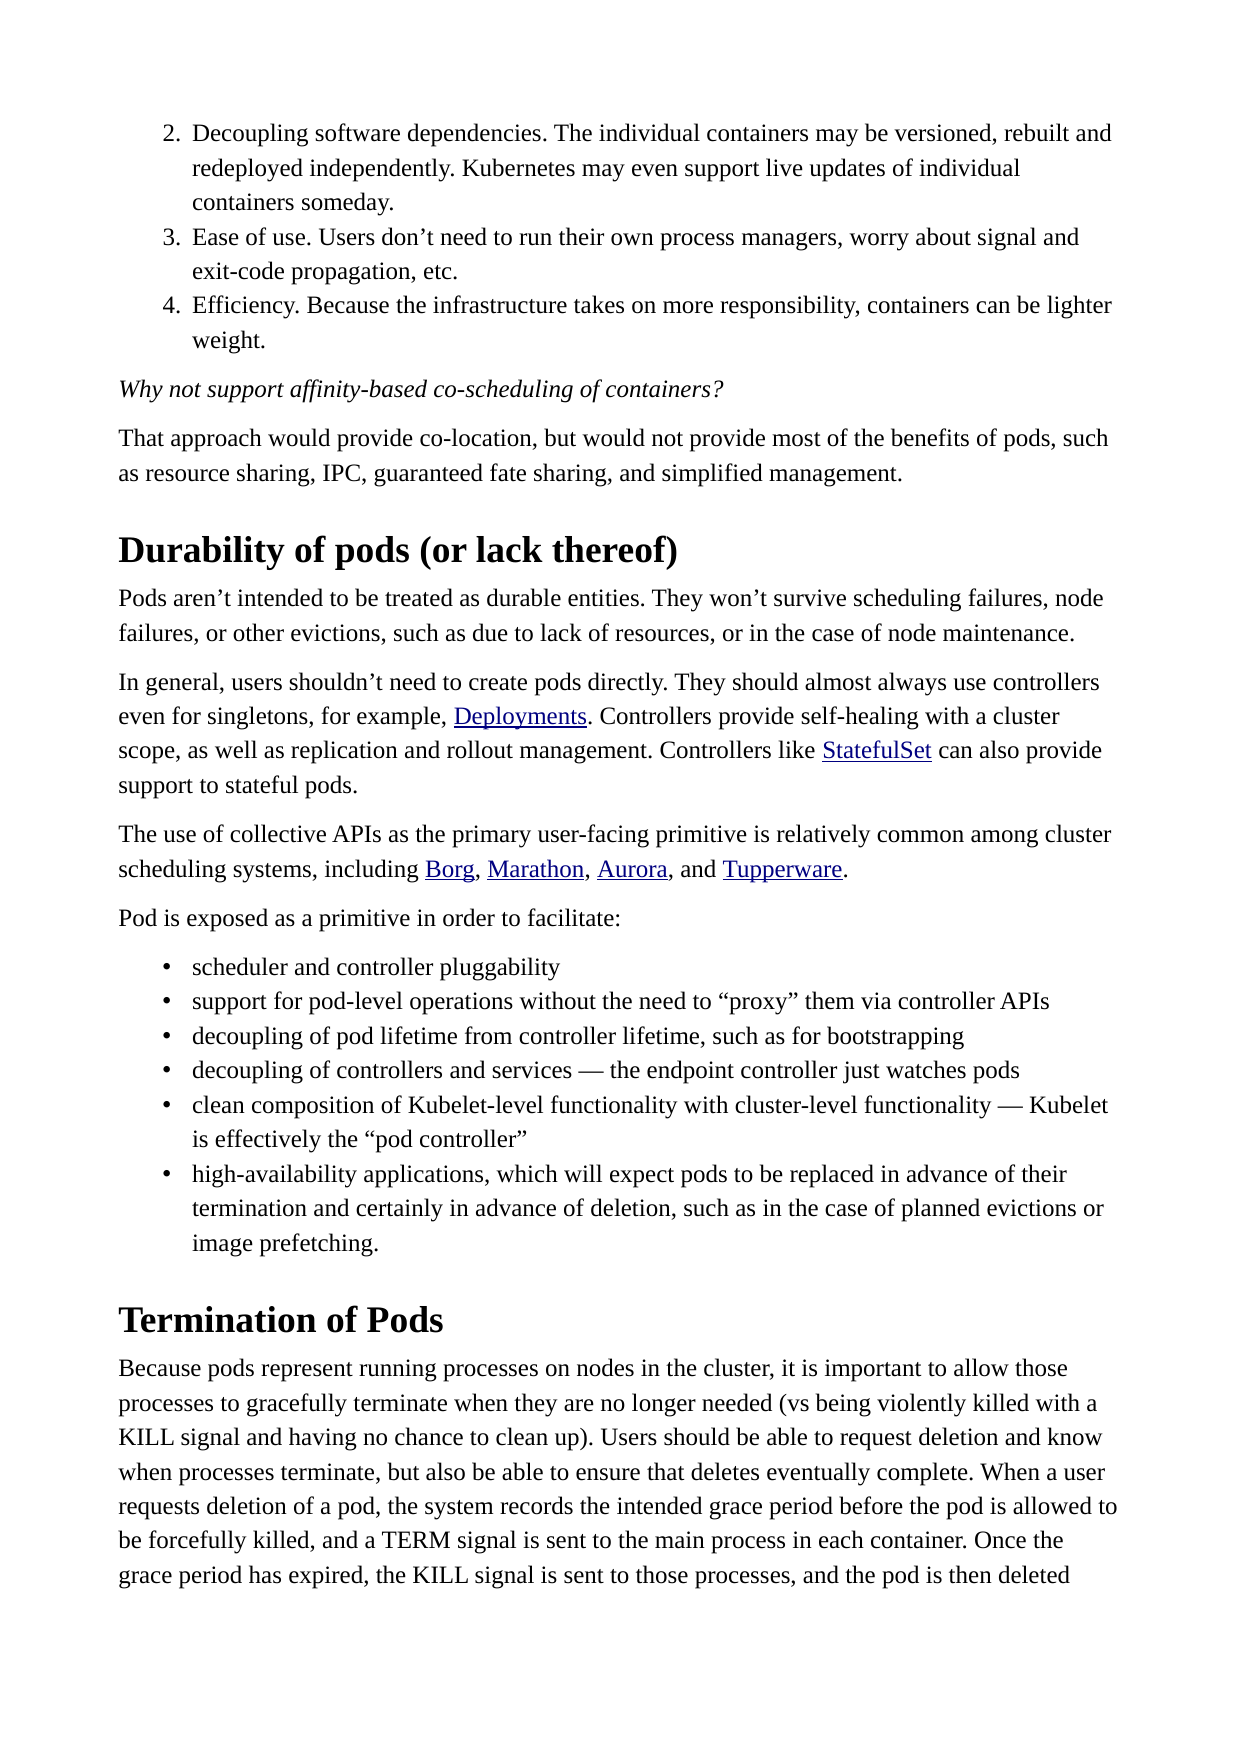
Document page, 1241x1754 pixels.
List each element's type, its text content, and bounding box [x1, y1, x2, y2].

list Efficiency. Because the infrastructure takes on more responsibility, containers can be lighter weight. [162, 291, 1122, 354]
list high-availability applications, which will expect pods to be replaced in advance of their termination and certainly in advance of deletion, such as in the case of planned evictions or image prefetching. [162, 1159, 1122, 1256]
list decoupling of pod lifetime from controller lifetime, such as for bootstrapping [162, 1021, 1122, 1049]
text Pods aren’t intended to be treated as durable entities. They won’t survive scheduling failures, node failures, or other evictions, such as due to lack of resources, or in the case of node maintenance. [118, 583, 1122, 646]
subtitle Durability of pods (or lack thereof) [118, 527, 1122, 571]
list support for pod-level operations without the need to “proxy” them via controller APIs [162, 986, 1122, 1015]
text The use of collective APIs as the primary user-facing primitive is relatively common among cluster scheduling systems, including Borg, Marathon, Aurora, and Tupperware. [118, 819, 1122, 882]
text Pod is exposed as a primitive in order to facilitate: [118, 903, 1122, 931]
list scheduler and controller pluggability [162, 952, 1122, 981]
list decoupling of controllers and services — the endpoint controller just watches pods [162, 1055, 1122, 1084]
text In general, users shouldn’t need to create pods directly. They should almost always use controllers even for singletons, for example, Deployments. Controllers provide self-healing with a cluster scope, as well as replication and rollout management. Controllers like StatefulSet can also provide support to stateful pods. [118, 667, 1122, 799]
text Why not support affinity-based co-scheduling of containers? [118, 374, 1122, 403]
text That approach would provide co-location, but would not provide most of the benefits of pods, such as resource sharing, IPC, guaranteed fate sharing, and simplified management. [118, 423, 1122, 486]
list clean composition of Kubelet-level functionality with cluster-level functionality — Kubelet is effectively the “pod controller” [162, 1090, 1122, 1153]
subtitle Termination of Pods [118, 1297, 1122, 1341]
list Decoupling software dependencies. The individual containers may be versioned, rebuilt and redeployed independently. Kubernetes may even support live updates of individual containers someday. [162, 118, 1122, 216]
text Because pods represent running processes on nodes in the cluster, it is important to allow those processes to gracefully terminate when they are no longer needed (vs being violently killed with a KILL signal and having no chance to clean up). Users should be able to request deletion and know when processes terminate, but also be able to ensure that deletes eventually complete. When a user requests deletion of a pod, the system records the intended grace period before the pod is allowed to be forcefully killed, and a TERM signal is sent to the main process in each container. Once the grace period has expired, the KILL signal is sent to those processes, and the pod is then deleted [118, 1353, 1122, 1589]
list Ease of use. Users don’t need to run their own process managers, worry about signal and exit-code propagation, etc. [162, 222, 1122, 285]
